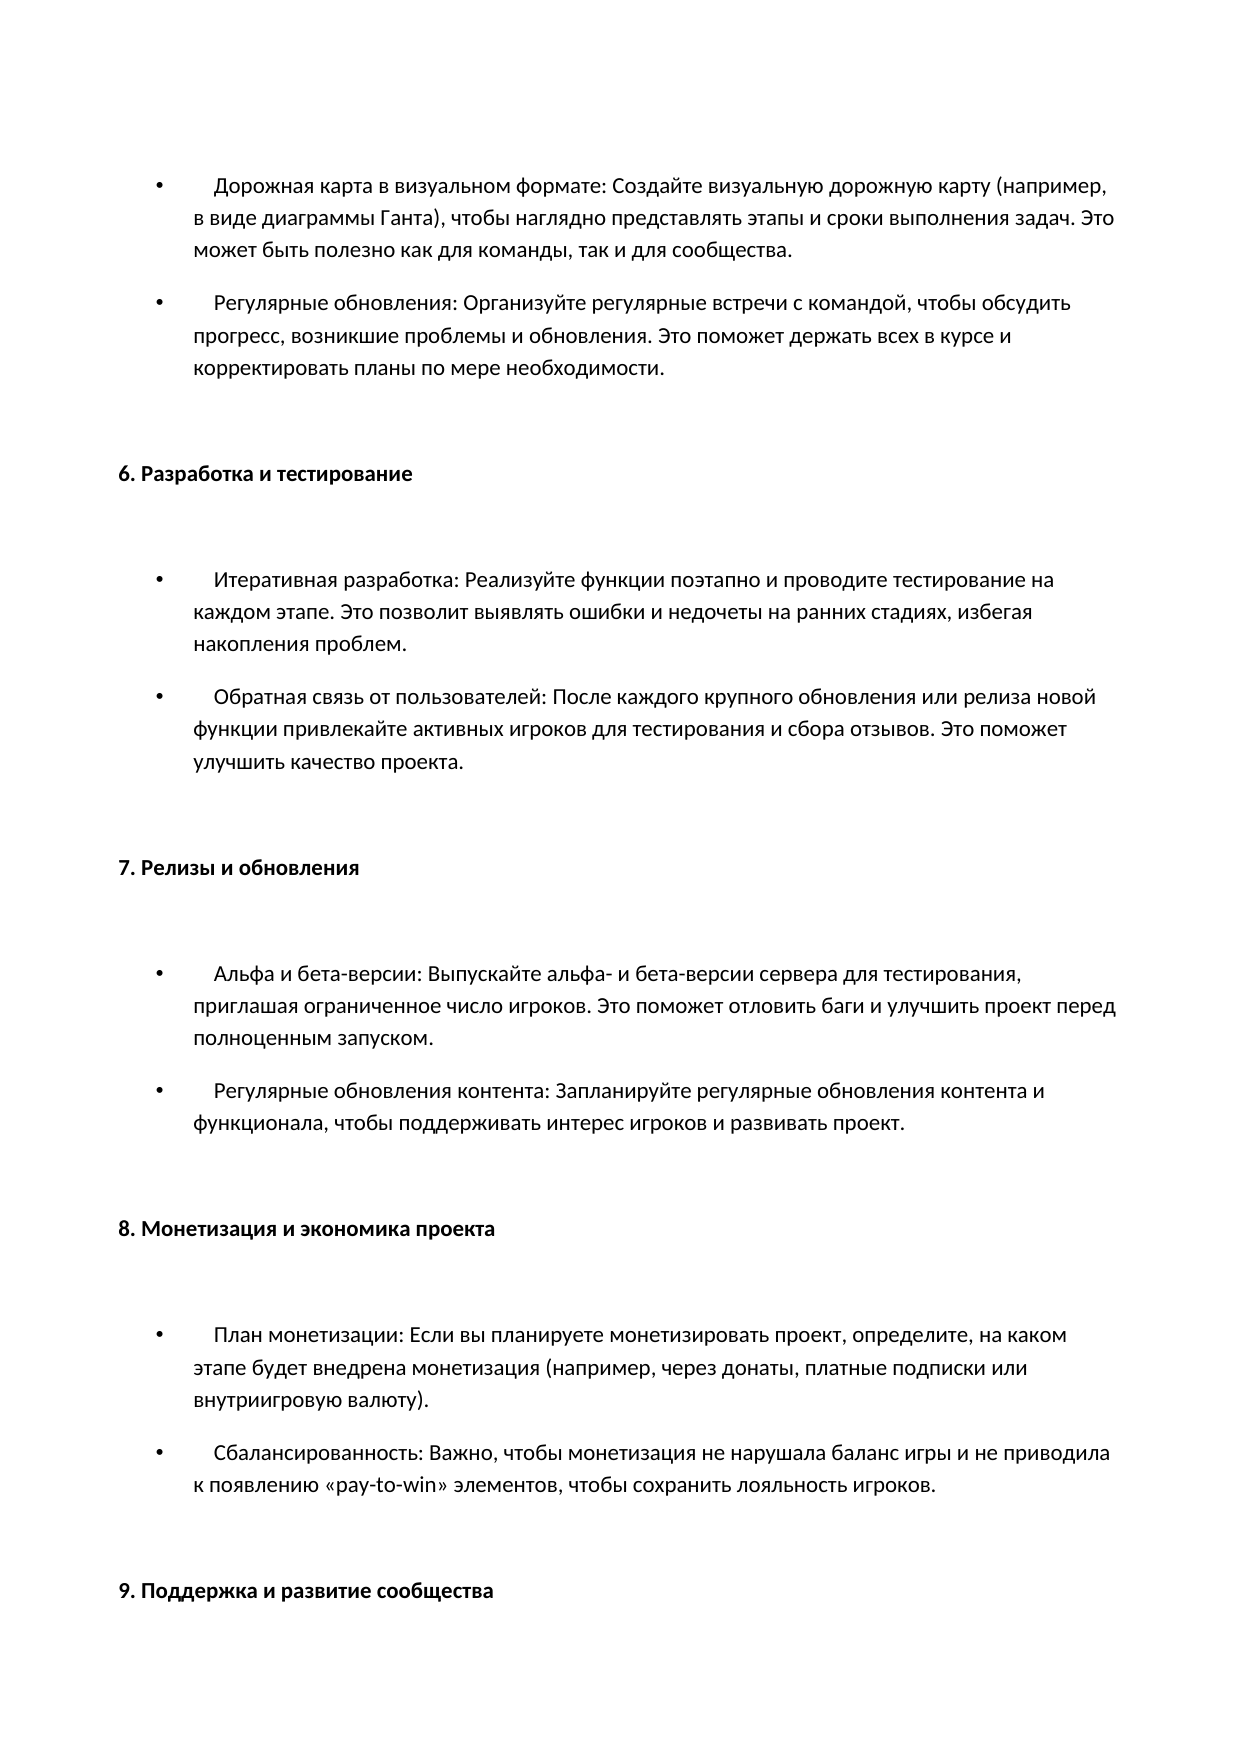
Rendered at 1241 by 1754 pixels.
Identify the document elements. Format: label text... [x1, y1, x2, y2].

list Регулярные обновления: Организуйте регулярные встречи с командой, чтобы обсудить прогресс, возникшие проблемы и обновления. Это поможет держать всех в курсе и корректировать планы по мере необходимости. [156, 288, 1122, 381]
text 7. Релизы и обновления [118, 853, 1122, 881]
text 6. Разработка и тестирование [118, 459, 1122, 487]
text 8. Монетизация и экономика проекта [118, 1214, 1122, 1242]
list Альфа и бета-версии: Выпускайте альфа- и бета-версии сервера для тестирования, приглашая ограниченное число игроков. Это поможет отловить баги и улучшить проект перед полноценным запуском. [156, 959, 1122, 1051]
list Итеративная разработка: Реализуйте функции поэтапно и проводите тестирование на каждом этапе. Это позволит выявлять ошибки и недочеты на ранних стадиях, избегая накопления проблем. [156, 565, 1122, 657]
list Обратная связь от пользователей: После каждого крупного обновления или релиза новой функции привлекайте активных игроков для тестирования и сбора отзывов. Это поможет улучшить качество проекта. [156, 682, 1122, 775]
list Регулярные обновления контента: Запланируйте регулярные обновления контента и функционала, чтобы поддерживать интерес игроков и развивать проект. [156, 1076, 1122, 1136]
list Сбалансированность: Важно, чтобы монетизация не нарушала баланс игры и не приводила к появлению «pay-to-win» элементов, чтобы сохранить лояльность игроков. [156, 1438, 1122, 1498]
list Дорожная карта в визуальном формате: Создайте визуальную дорожную карту (например, в виде диаграммы Ганта), чтобы наглядно представлять этапы и сроки выполнения задач. Это может быть полезно как для команды, так и для сообщества. [156, 171, 1122, 263]
text 9. Поддержка и развитие сообщества [118, 1576, 1122, 1604]
list План монетизации: Если вы планируете монетизировать проект, определите, на каком этапе будет внедрена монетизация (например, через донаты, платные подписки или внутриигровую валюту). [156, 1321, 1122, 1413]
